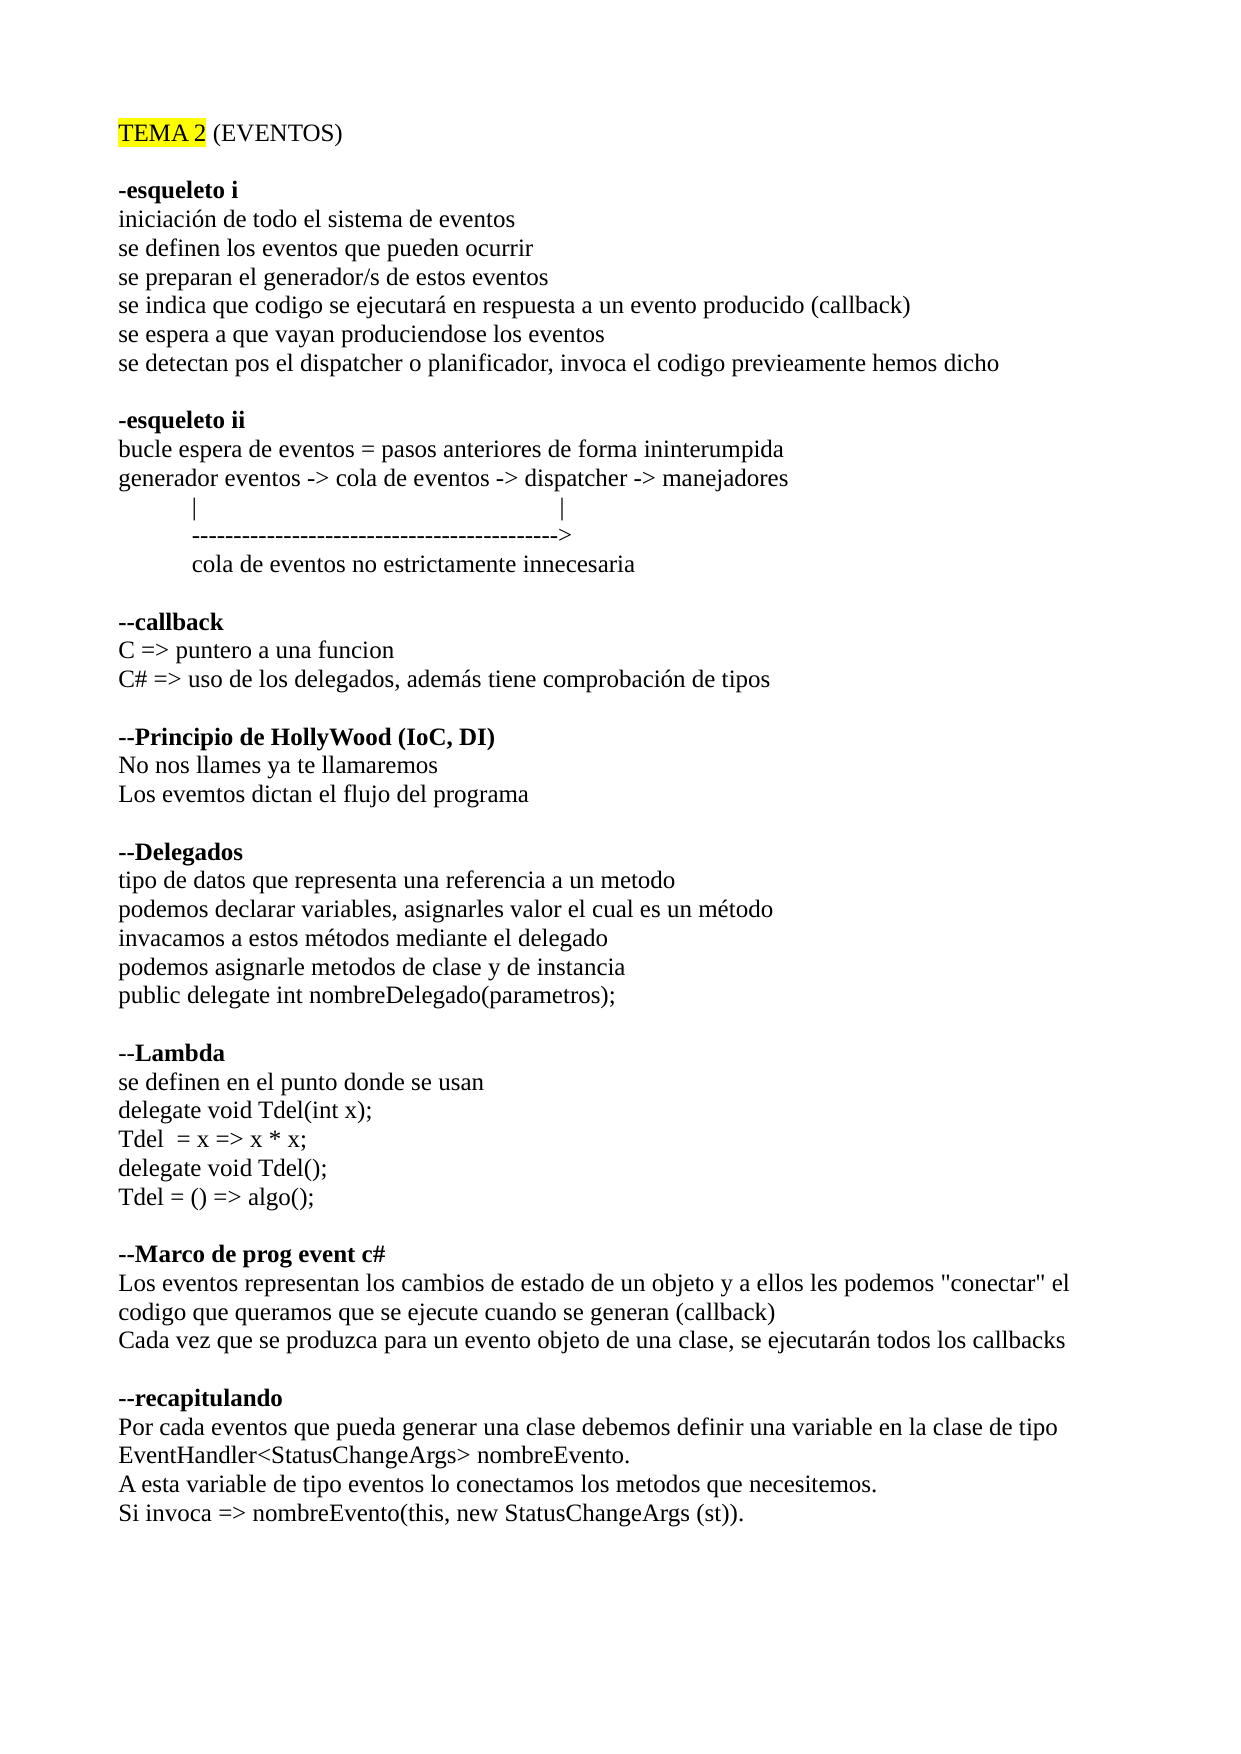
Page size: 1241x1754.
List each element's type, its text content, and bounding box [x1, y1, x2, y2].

text podemos asignarle metodos de clase y de instancia [118, 952, 1122, 981]
text iniciación de todo el sistema de eventos [118, 204, 1122, 233]
text --callback [118, 607, 1122, 636]
text se detectan pos el dispatcher o planificador, invoca el codigo previeamente hemos dicho [118, 348, 1122, 377]
text C# => uso de los delegados, además tiene comprobación de tipos [118, 664, 1122, 693]
text se espera a que vayan produciendose los eventos [118, 319, 1122, 348]
text Los eventos representan los cambios de estado de un objeto y a ellos les podemos "conectar" el codigo que queramos que se ejecute cuando se generan (callback) [118, 1268, 1122, 1326]
text Los evemtos dictan el flujo del programa [118, 779, 1122, 808]
text invacamos a estos métodos mediante el delegado [118, 923, 1122, 952]
text tipo de datos que representa una referencia a un metodo [118, 866, 1122, 894]
text generador eventos -> cola de eventos -> dispatcher -> manejadores [118, 463, 1122, 492]
text --Lambda [118, 1038, 1122, 1067]
text Por cada eventos que pueda generar una clase debemos definir una variable en la clase de tipo EventHandler<StatusChangeArgs> nombreEvento. [118, 1412, 1122, 1469]
text Si invoca => nombreEvento(this, new StatusChangeArgs (st)). [118, 1498, 1122, 1527]
text se indica que codigo se ejecutará en respuesta a un evento producido (callback) [118, 291, 1122, 319]
text C => puntero a una funcion [118, 636, 1122, 664]
text --Principio de HollyWood (IoC, DI) [118, 722, 1122, 751]
text -esqueleto i [118, 176, 1122, 204]
text No nos llames ya te llamaremos [118, 751, 1122, 779]
text | | [118, 492, 1122, 521]
text --Marco de prog event c# [118, 1239, 1122, 1268]
text Cada vez que se produzca para un evento objeto de una clase, se ejecutarán todos los callbacks [118, 1326, 1122, 1354]
text se definen los eventos que pueden ocurrir [118, 233, 1122, 262]
text bucle espera de eventos = pasos anteriores de forma ininterumpida [118, 434, 1122, 463]
text --Delegados [118, 837, 1122, 866]
text A esta variable de tipo eventos lo conectamos los metodos que necesitemos. [118, 1469, 1122, 1498]
text delegate void Tdel(); [118, 1153, 1122, 1182]
text public delegate int nombreDelegado(parametros); [118, 981, 1122, 1009]
text delegate void Tdel(int x); [118, 1096, 1122, 1124]
text --recapitulando [118, 1383, 1122, 1412]
text TEMA 2 (EVENTOS) [118, 118, 1122, 147]
text --------------------------------------------> [118, 521, 1122, 549]
text se preparan el generador/s de estos eventos [118, 262, 1122, 291]
text -esqueleto ii [118, 406, 1122, 434]
text Tdel = () => algo(); [118, 1182, 1122, 1211]
text Tdel = x => x * x; [118, 1124, 1122, 1153]
text cola de eventos no estrictamente innecesaria [118, 549, 1122, 578]
text se definen en el punto donde se usan [118, 1067, 1122, 1096]
text podemos declarar variables, asignarles valor el cual es un método [118, 894, 1122, 923]
